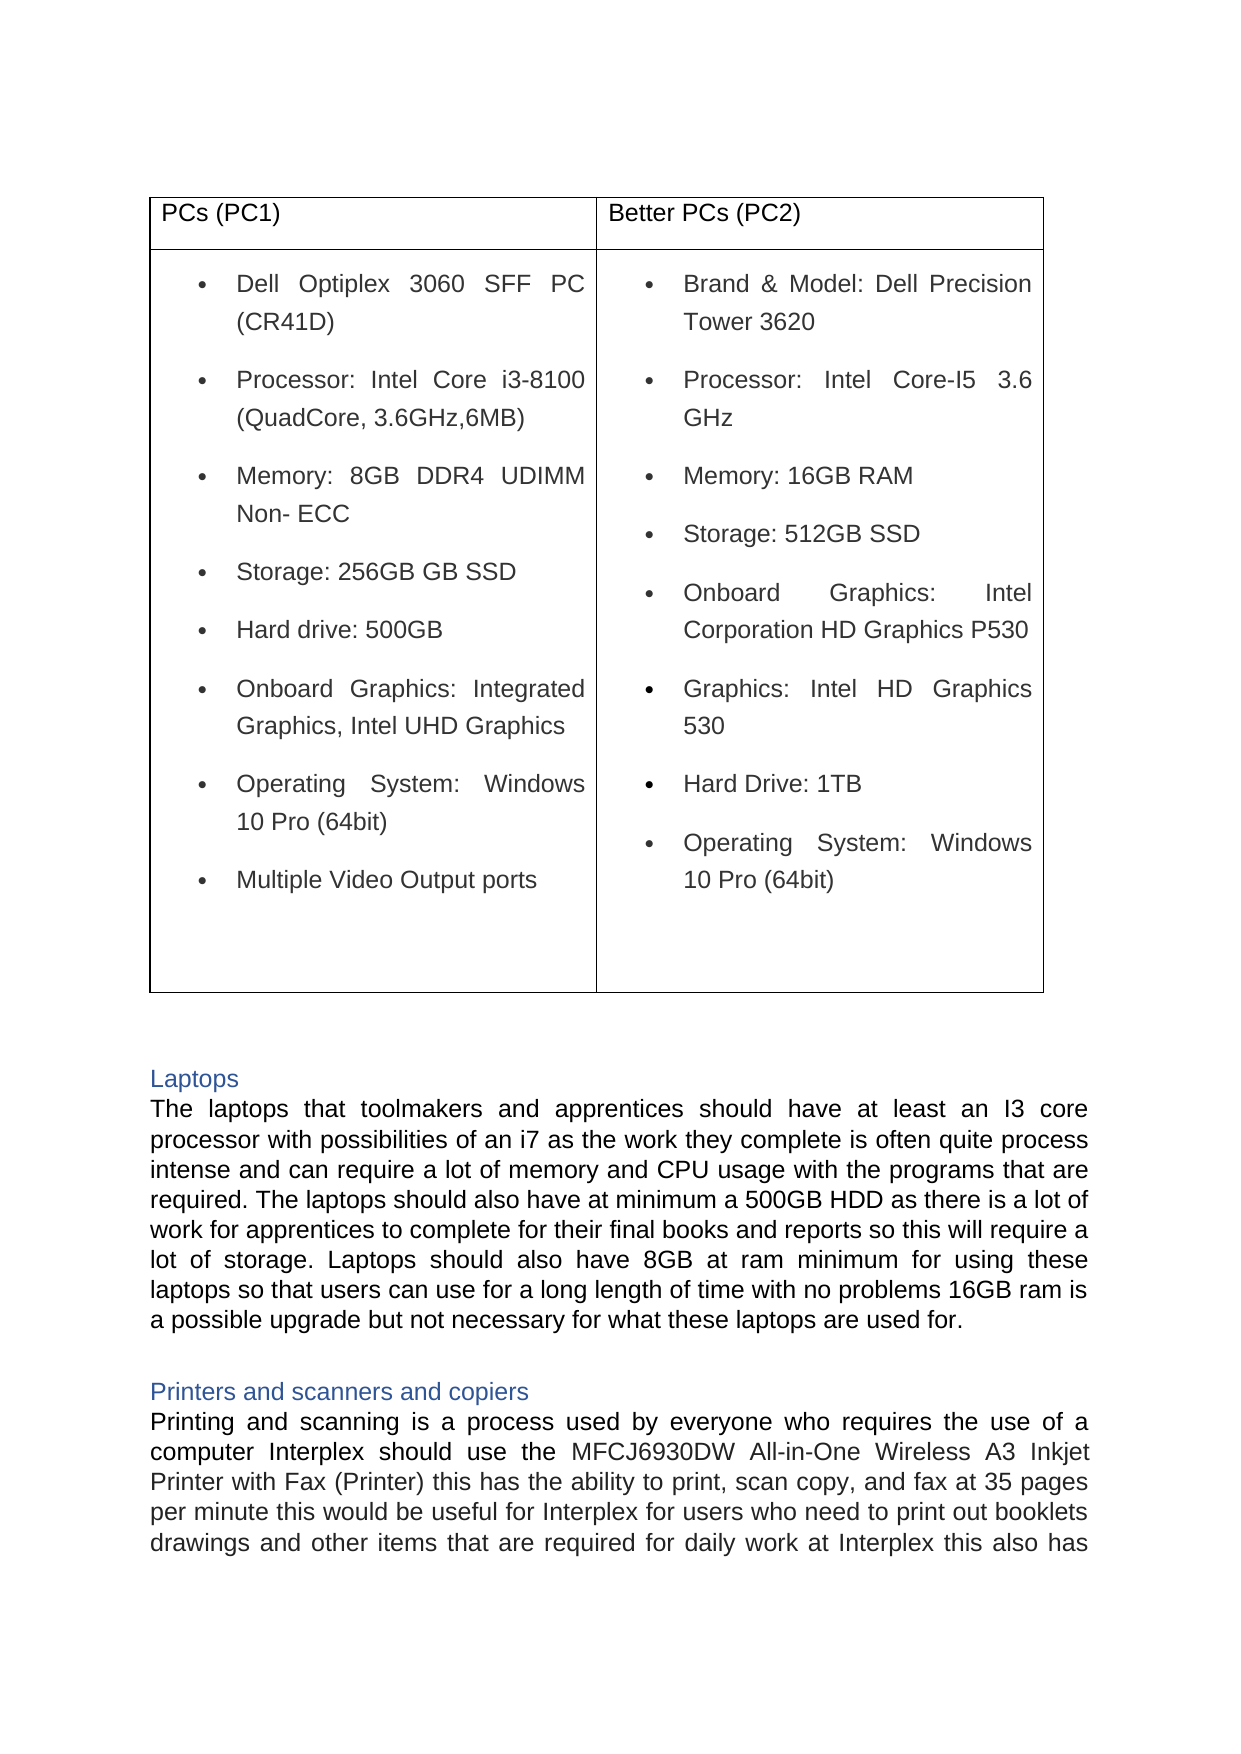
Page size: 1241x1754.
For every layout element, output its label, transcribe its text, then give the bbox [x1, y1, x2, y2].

text The laptops that toolmakers and apprentices should have at least an I3 core processor with possibilities of an i7 as the work they complete is often quite process intense and can require a lot of memory and CPU usage with the programs that are required. The laptops should also have at minimum a 500GB HDD as there is a lot of work for apprentices to complete for their final books and reports so this will require a lot of storage. Laptops should also have 8GB at ram minimum for using these laptops so that users can use for a long length of time with no problems 16GB ram is a possible upgrade but not necessary for what these laptops are used for. [150, 1094, 1090, 1334]
table_cell Brand & Model: Dell Precision Tower 3620 Processor: Intel Core-I5 3.6 GHz Memory: 16GB RAM Storage: 512GB SSD Onboard Graphics: Intel Corporation HD Graphics P530 Graphics: Intel HD Graphics 530 Hard Drive: 1TB Operating System: Windows 10 Pro (64bit) [597, 250, 1043, 992]
table_cell Dell Optiplex 3060 SFF PC (CR41D) Processor: Intel Core i3-8100 (QuadCore, 3.6GHz,6MB) Memory: 8GB DDR4 UDIMM Non- ECC Storage: 256GB GB SSD Hard drive: 500GB Onboard Graphics: Integrated Graphics, Intel UHD Graphics Operating System: Windows 10 Pro (64bit) Multiple Video Output ports [151, 250, 596, 992]
subtitle Laptops [150, 1064, 1090, 1093]
text Printing and scanning is a process used by everyone who requires the use of a computer Interplex should use the MFCJ6930DW All-in-One Wireless A3 Inkjet Printer with Fax (Printer) this has the ability to print, scan copy, and fax at 35 pages per minute this would be useful for Interplex for users who need to print out booklets drawings and other items that are required for daily work at Interplex this also has [150, 1407, 1090, 1556]
subtitle Printers and scanners and copiers [150, 1377, 1090, 1406]
table_header Better PCs (PC2) [597, 198, 1043, 249]
table_header PCs (PC1) [151, 198, 596, 249]
